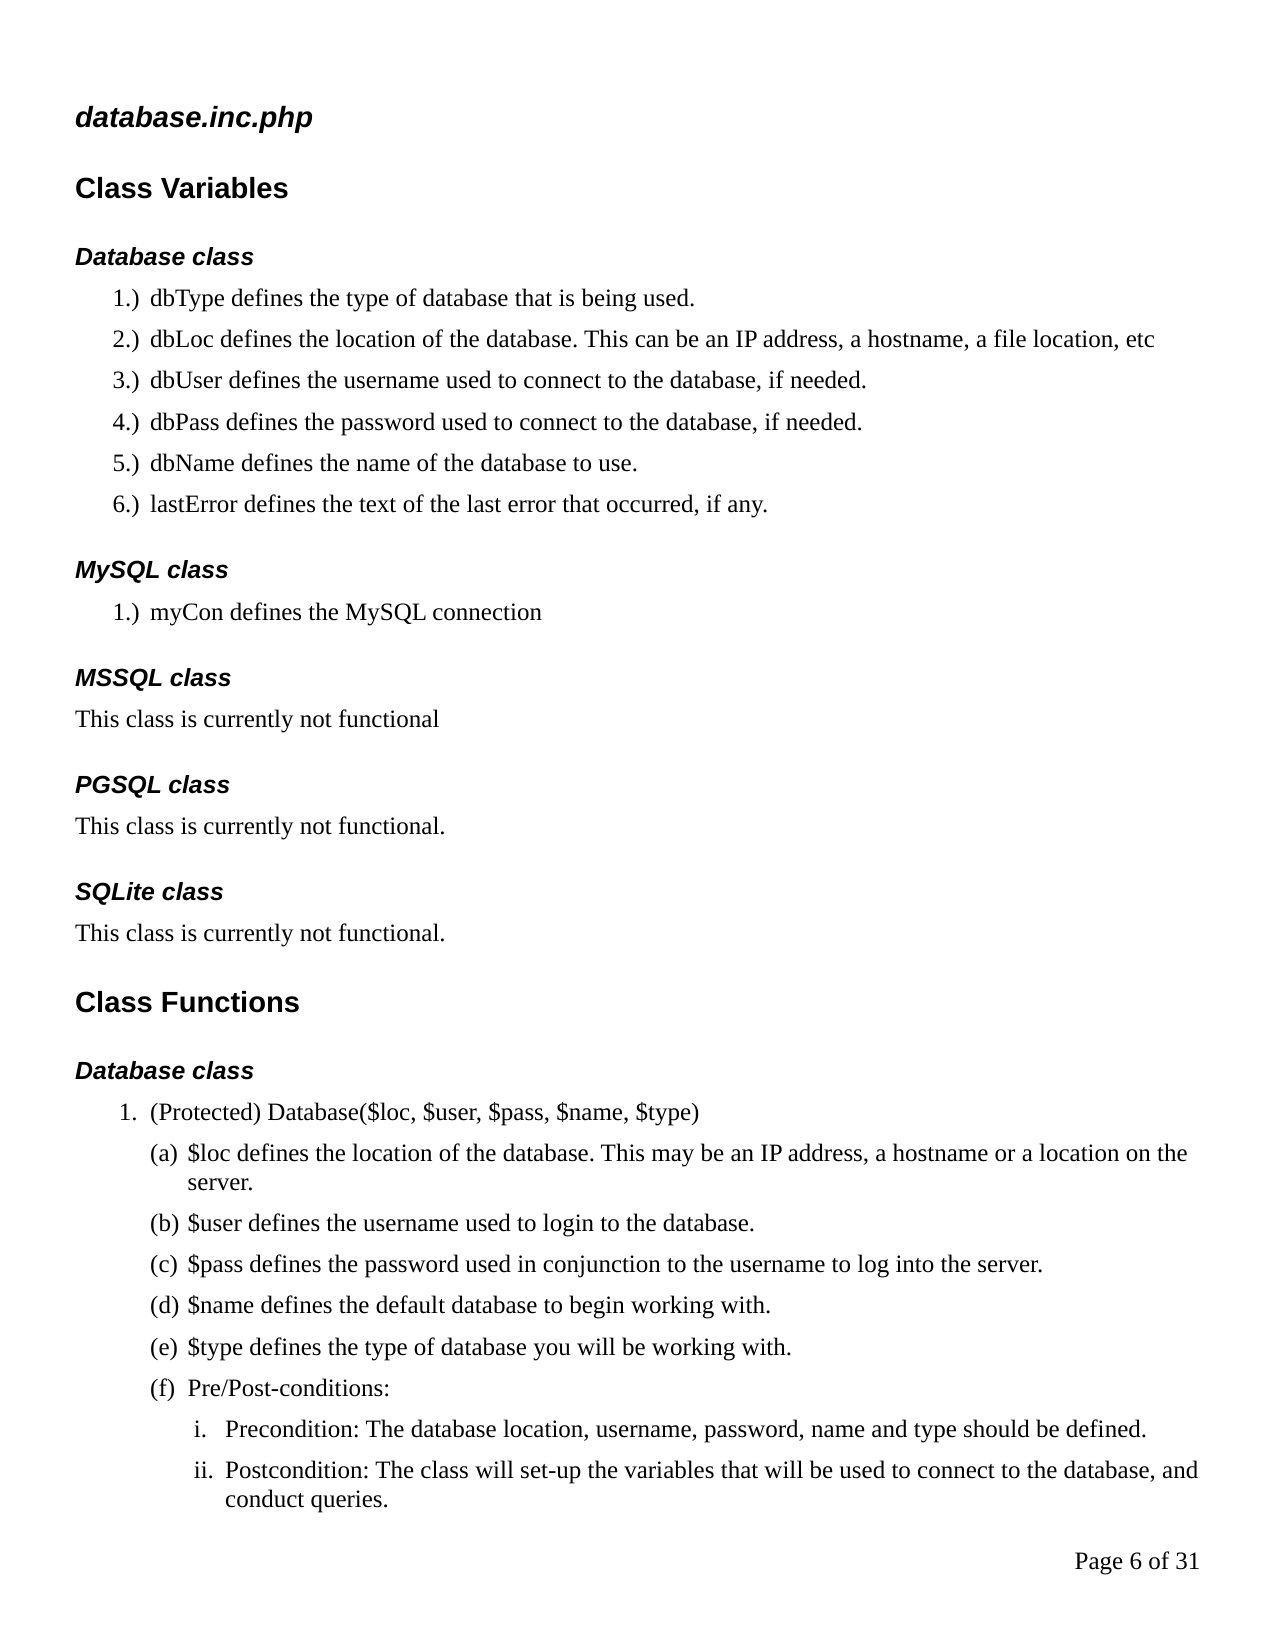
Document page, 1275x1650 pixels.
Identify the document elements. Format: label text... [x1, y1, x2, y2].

list $loc defines the location of the database. This may be an IP address, a hostname or a location on the server. [150, 1138, 1200, 1196]
subtitle MSSQL class [75, 663, 1200, 691]
subtitle SQLite class [75, 877, 1200, 906]
subtitle Database class [75, 1056, 1200, 1084]
list Postcondition: The class will set-up the variables that will be used to connect to the database, and conduct queries. [187, 1456, 1200, 1513]
list dbLoc defines the location of the database. This can be an IP address, a hostname, a file location, etc [112, 324, 1200, 353]
list $user defines the username used to login to the database. [150, 1208, 1200, 1237]
list $pass defines the password used in conjunction to the username to log into the server. [150, 1249, 1200, 1278]
list myCon defines the MySQL connection [112, 597, 1200, 625]
subtitle Class Functions [75, 985, 1200, 1018]
text This class is currently not functional [75, 704, 1200, 733]
list lastError defines the text of the last error that occurred, if any. [112, 489, 1200, 518]
list Precondition: The database location, username, password, name and type should be defined. [187, 1414, 1200, 1443]
list Pre/Post-conditions: [150, 1373, 1200, 1402]
text This class is currently not functional. [75, 811, 1200, 840]
subtitle Class Variables [75, 171, 1200, 204]
list dbType defines the type of database that is being used. [112, 283, 1200, 312]
subtitle MySQL class [75, 556, 1200, 584]
list dbPass defines the password used to connect to the database, if needed. [112, 407, 1200, 436]
list dbUser defines the username used to connect to the database, if needed. [112, 366, 1200, 394]
subtitle database.inc.php [75, 100, 1200, 133]
list $type defines the type of database you will be working with. [150, 1332, 1200, 1361]
list $name defines the default database to begin working with. [150, 1291, 1200, 1319]
subtitle Database class [75, 242, 1200, 271]
list (Protected) Database($loc, $user, $pass, $name, $type) [112, 1097, 1200, 1126]
subtitle PGSQL class [75, 770, 1200, 799]
list dbName defines the name of the database to use. [112, 448, 1200, 477]
text This class is currently not functional. [75, 918, 1200, 947]
